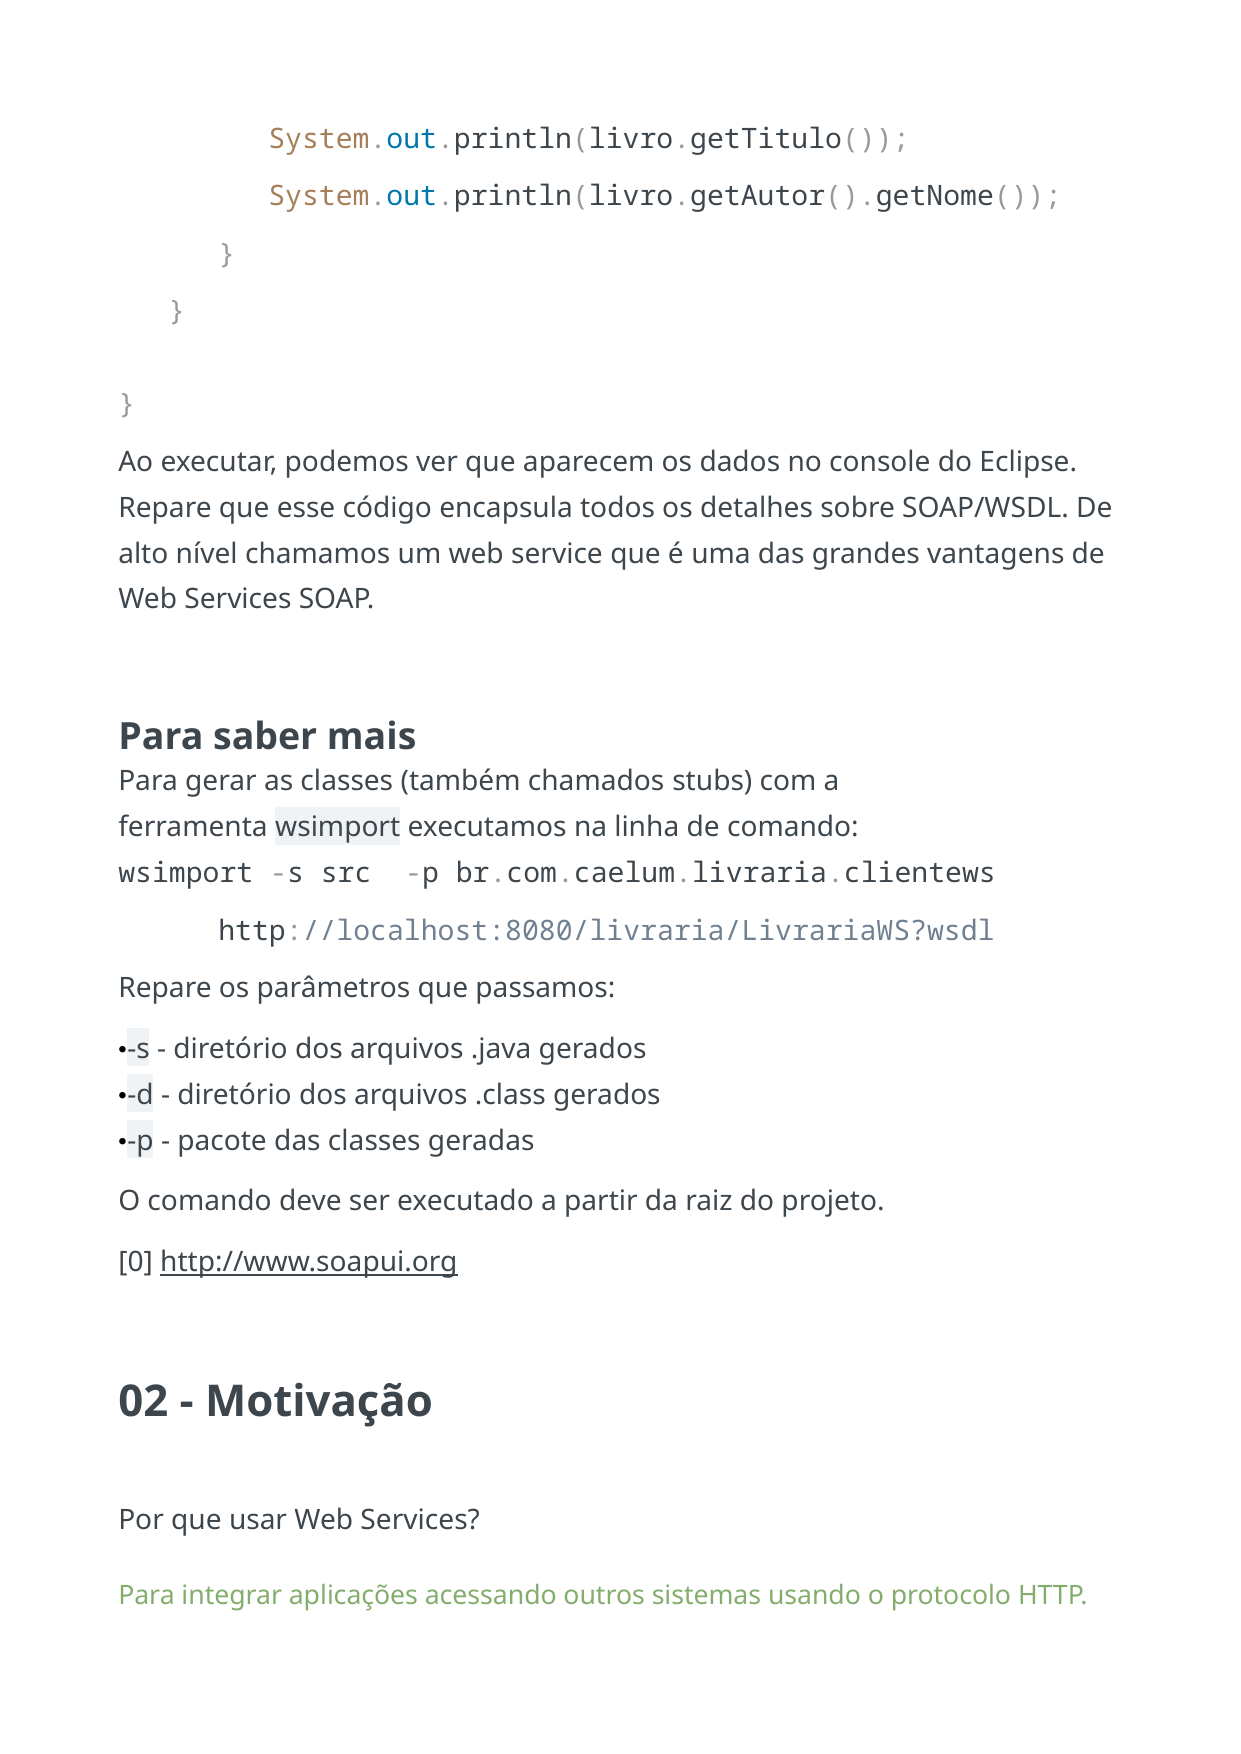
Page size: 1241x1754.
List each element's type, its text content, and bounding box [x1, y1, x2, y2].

text wsimport -s src -p br.com.caelum.livraria.clientews [118, 853, 1122, 891]
text Para gerar as classes (também chamados stubs) com a ferramenta wsimport executamos na linha de comando: [118, 761, 1122, 845]
text http://localhost:8080/livraria/LivrariaWS?wsdl [118, 910, 1122, 948]
text Ao executar, podemos ver que aparecem os dados no console do Eclipse. Repare que esse código encapsula todos os detalhes sobre SOAP/WSDL. De alto nível chamamos um web service que é uma das grandes vantagens de Web Services SOAP. [118, 441, 1122, 617]
list -p - pacote das classes geradas [118, 1120, 1122, 1158]
text } [118, 233, 1122, 271]
text } [118, 383, 1122, 422]
subtitle 02 - Motivação [118, 1369, 1122, 1429]
text Repare os parâmetros que passamos: [118, 968, 1122, 1006]
text Por que usar Web Services? [118, 1499, 1122, 1537]
list -d - diretório dos arquivos .class gerados [118, 1074, 1122, 1112]
text System.out.println(livro.getTitulo()); [118, 118, 1122, 156]
text Para integrar aplicações acessando outros sistemas usando o protocolo HTTP. [118, 1576, 1122, 1612]
text } [118, 291, 1122, 329]
text [0] http://www.soapui.org [118, 1241, 1122, 1279]
text System.out.println(livro.getAutor().getNome()); [118, 176, 1122, 214]
text O comando deve ser executado a partir da raiz do projeto. [118, 1181, 1122, 1219]
list -s - diretório dos arquivos .java gerados [118, 1028, 1122, 1066]
subtitle Para saber mais [118, 710, 1122, 761]
